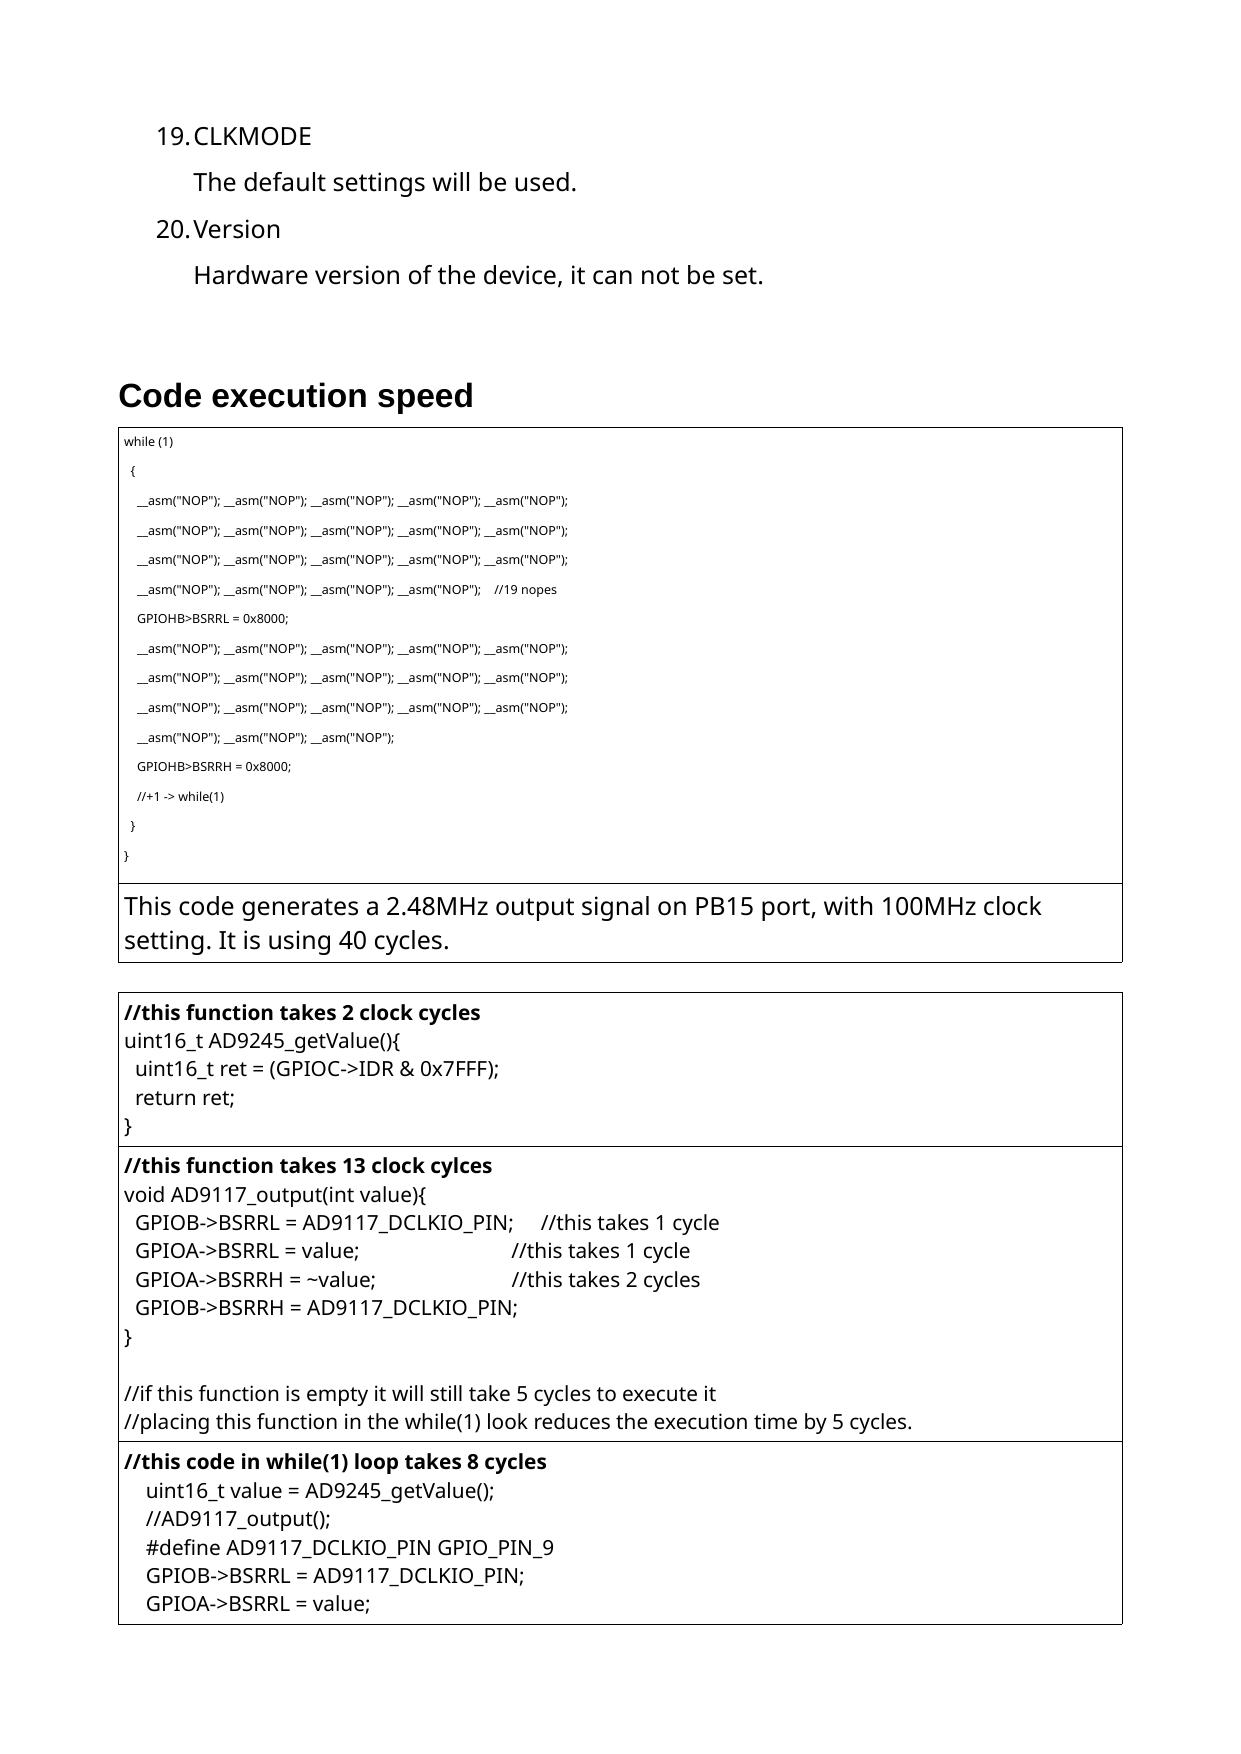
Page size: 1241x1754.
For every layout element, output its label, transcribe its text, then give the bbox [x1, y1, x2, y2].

table_cell This code generates a 2.48MHz output signal on PB15 port, with 100MHz clock setting. It is using 40 cycles. [119, 884, 1122, 962]
list CLKMODE [156, 118, 1122, 152]
list The default settings will be used. [156, 165, 1122, 199]
table_cell //this code in while(1) loop takes 8 cycles uint16_t value = AD9245_getValue(); //AD9117_output(); #define AD9117_DCLKIO_PIN GPIO_PIN_9 GPIOB->BSRRL = AD9117_DCLKIO_PIN; GPIOA->BSRRL = value; [119, 1442, 1122, 1624]
list Hardware version of the device, it can not be set. [156, 258, 1122, 292]
table_header //this function takes 2 clock cycles uint16_t AD9245_getValue(){ uint16_t ret = (GPIOC->IDR & 0x7FFF); return ret; } [119, 993, 1122, 1146]
table_header while (1) { __asm("NOP"); __asm("NOP"); __asm("NOP"); __asm("NOP"); __asm("NOP"); __asm("NOP"); __asm("NOP"); __asm("NOP"); __asm("NOP"); __asm("NOP"); __asm("NOP"); __asm("NOP"); __asm("NOP"); __asm("NOP"); __asm("NOP"); __asm("NOP"); __asm("NOP"); __asm("NOP"); __asm("NOP"); //19 nopes GPIOHB>BSRRL = 0x8000; __asm("NOP"); __asm("NOP"); __asm("NOP"); __asm("NOP"); __asm("NOP"); __asm("NOP"); __asm("NOP"); __asm("NOP"); __asm("NOP"); __asm("NOP"); __asm("NOP"); __asm("NOP"); __asm("NOP"); __asm("NOP"); __asm("NOP"); __asm("NOP"); __asm("NOP"); __asm("NOP"); GPIOHB>BSRRH = 0x8000; //+1 -> while(1) } } [119, 428, 1122, 882]
table_cell //this function takes 13 clock cylces void AD9117_output(int value){ GPIOB->BSRRL = AD9117_DCLKIO_PIN; //this takes 1 cycle GPIOA->BSRRL = value; //this takes 1 cycle GPIOA->BSRRH = ~value; //this takes 2 cycles GPIOB->BSRRH = AD9117_DCLKIO_PIN; } //if this function is empty it will still take 5 cycles to execute it //placing this function in the while(1) look reduces the execution time by 5 cycles. [119, 1147, 1122, 1441]
subtitle Code execution speed [118, 376, 1122, 414]
list Version [156, 211, 1122, 245]
